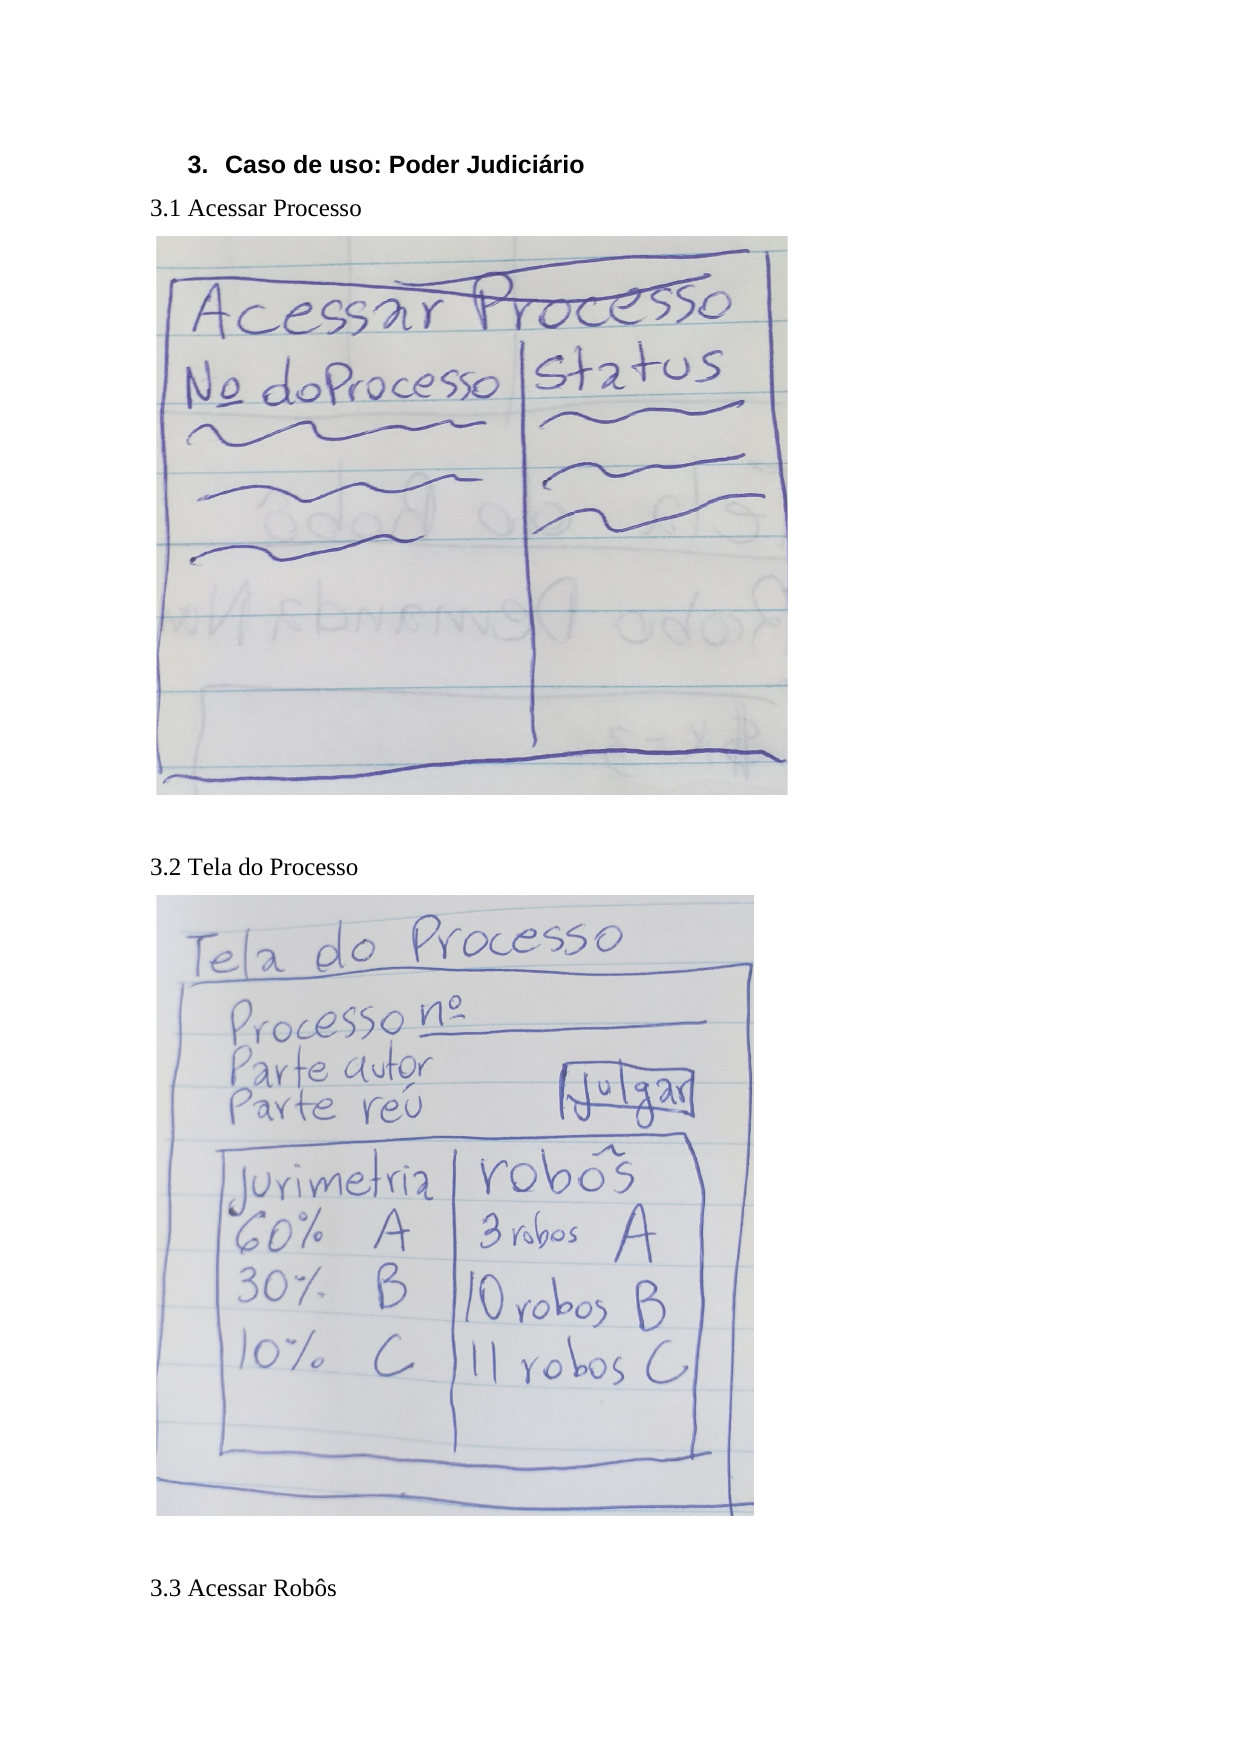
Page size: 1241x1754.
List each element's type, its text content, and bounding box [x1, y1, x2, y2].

picture [156, 371, 788, 757]
picture [156, 1271, 754, 1516]
list Caso de uso: Poder Judiciário [187, 150, 1090, 179]
text 3.2 Tela do Processo [150, 852, 1090, 881]
text 3.3 Acessar Robôs [150, 1573, 1090, 1602]
text 3.1 Acessar Processo [150, 193, 1090, 222]
